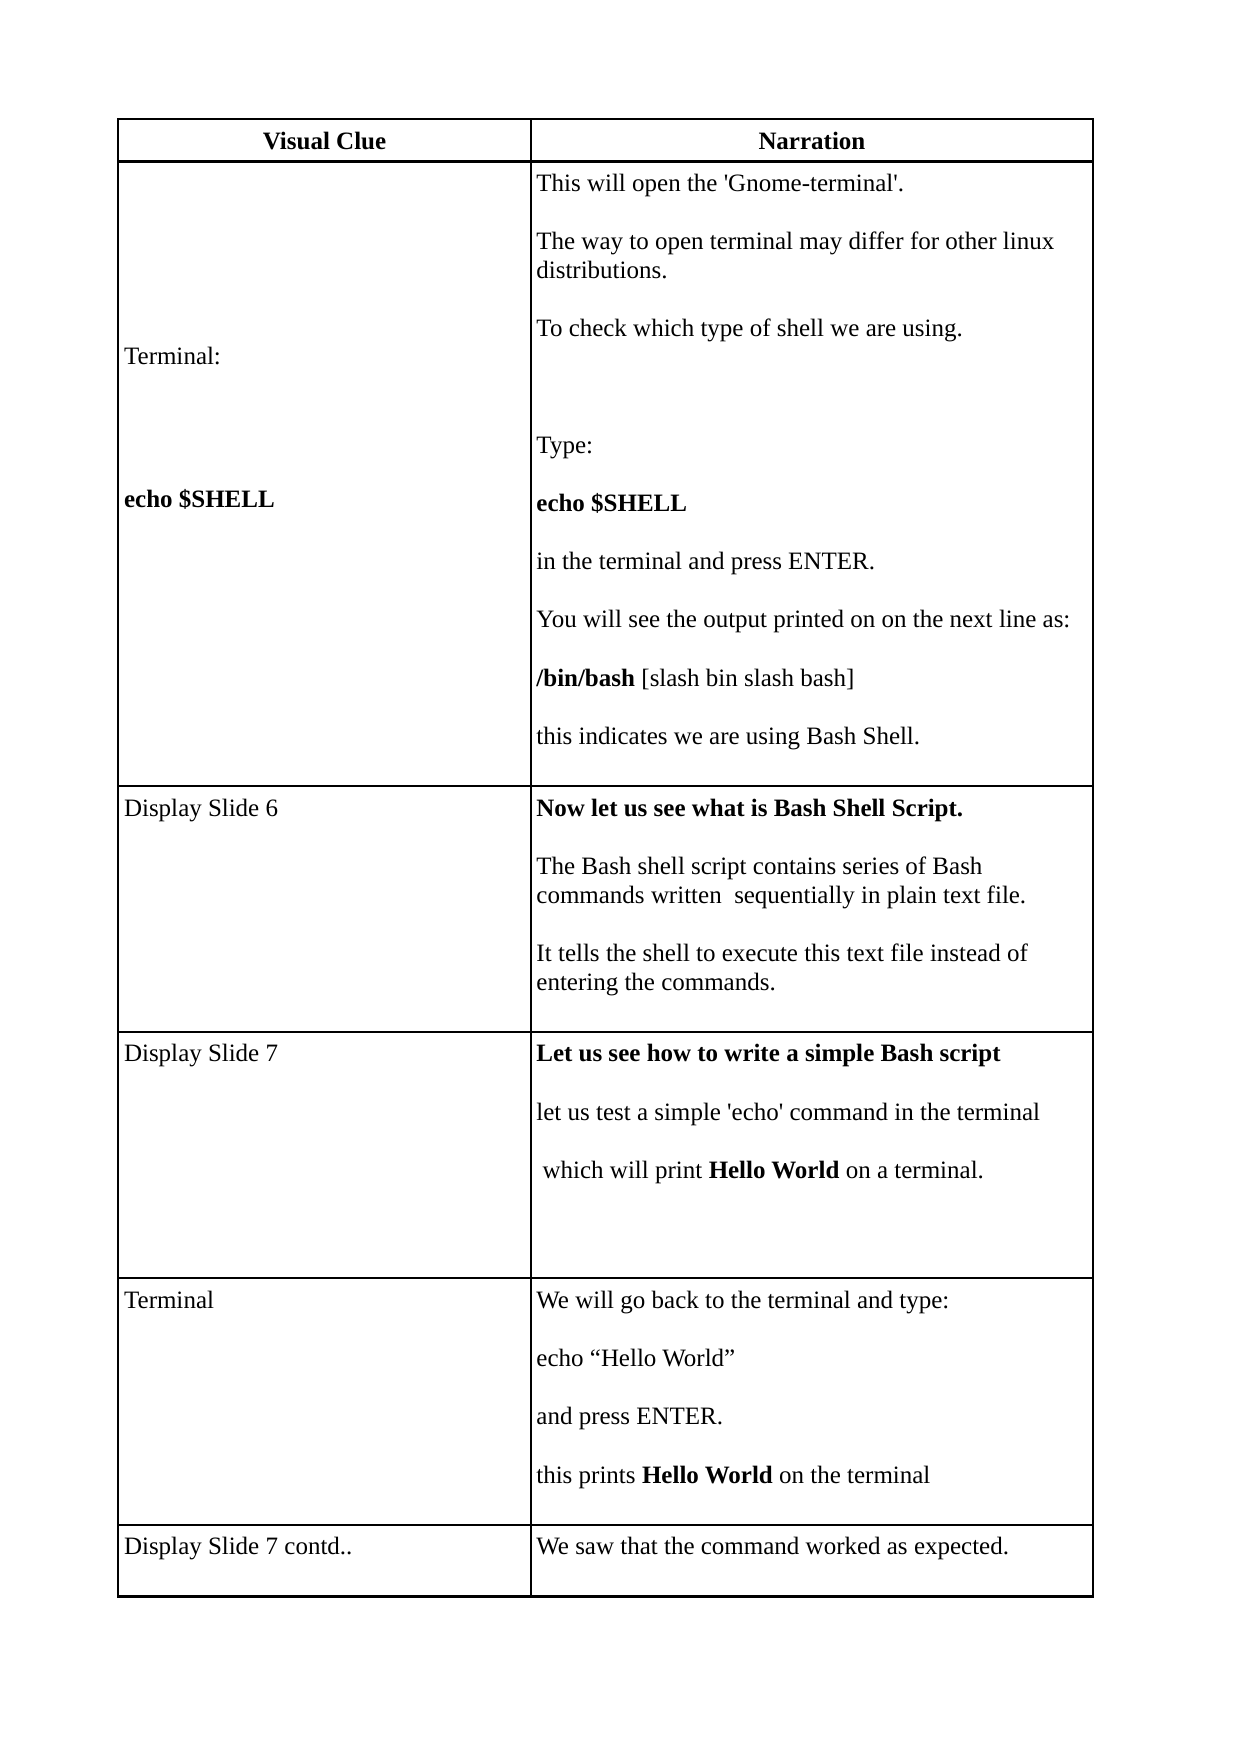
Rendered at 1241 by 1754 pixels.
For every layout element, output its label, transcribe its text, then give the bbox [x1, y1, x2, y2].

table_cell We will go back to the terminal and type: echo “Hello World” and press ENTER. this prints Hello World on the terminal [532, 1279, 1092, 1524]
table_cell Let us see how to write a simple Bash script let us test a simple 'echo' command in the terminal which will print Hello World on a terminal. [532, 1033, 1092, 1277]
table_cell Display Slide 6 [119, 787, 530, 1031]
table_cell Terminal [119, 1279, 530, 1524]
table_cell Now let us see what is Bash Shell Script. The Bash shell script contains series of Bash commands written sequentially in plain text file. It tells the shell to execute this text file instead of entering the commands. [532, 787, 1092, 1031]
table_header Narration [532, 120, 1092, 160]
table_cell This will open the 'Gnome-terminal'. The way to open terminal may differ for other linux distributions. To check which type of shell we are using. Type: echo $SHELL in the terminal and press ENTER. You will see the output printed on on the next line as: /bin/bash [slash bin slash bash] this indicates we are using Bash Shell. [532, 163, 1092, 785]
table_header Visual Clue [119, 120, 530, 160]
table_cell We saw that the command worked as expected. [532, 1526, 1092, 1595]
table_cell Display Slide 7 [119, 1033, 530, 1277]
table_cell Display Slide 7 contd.. [119, 1526, 530, 1595]
table_cell Terminal: echo $SHELL [119, 163, 530, 785]
